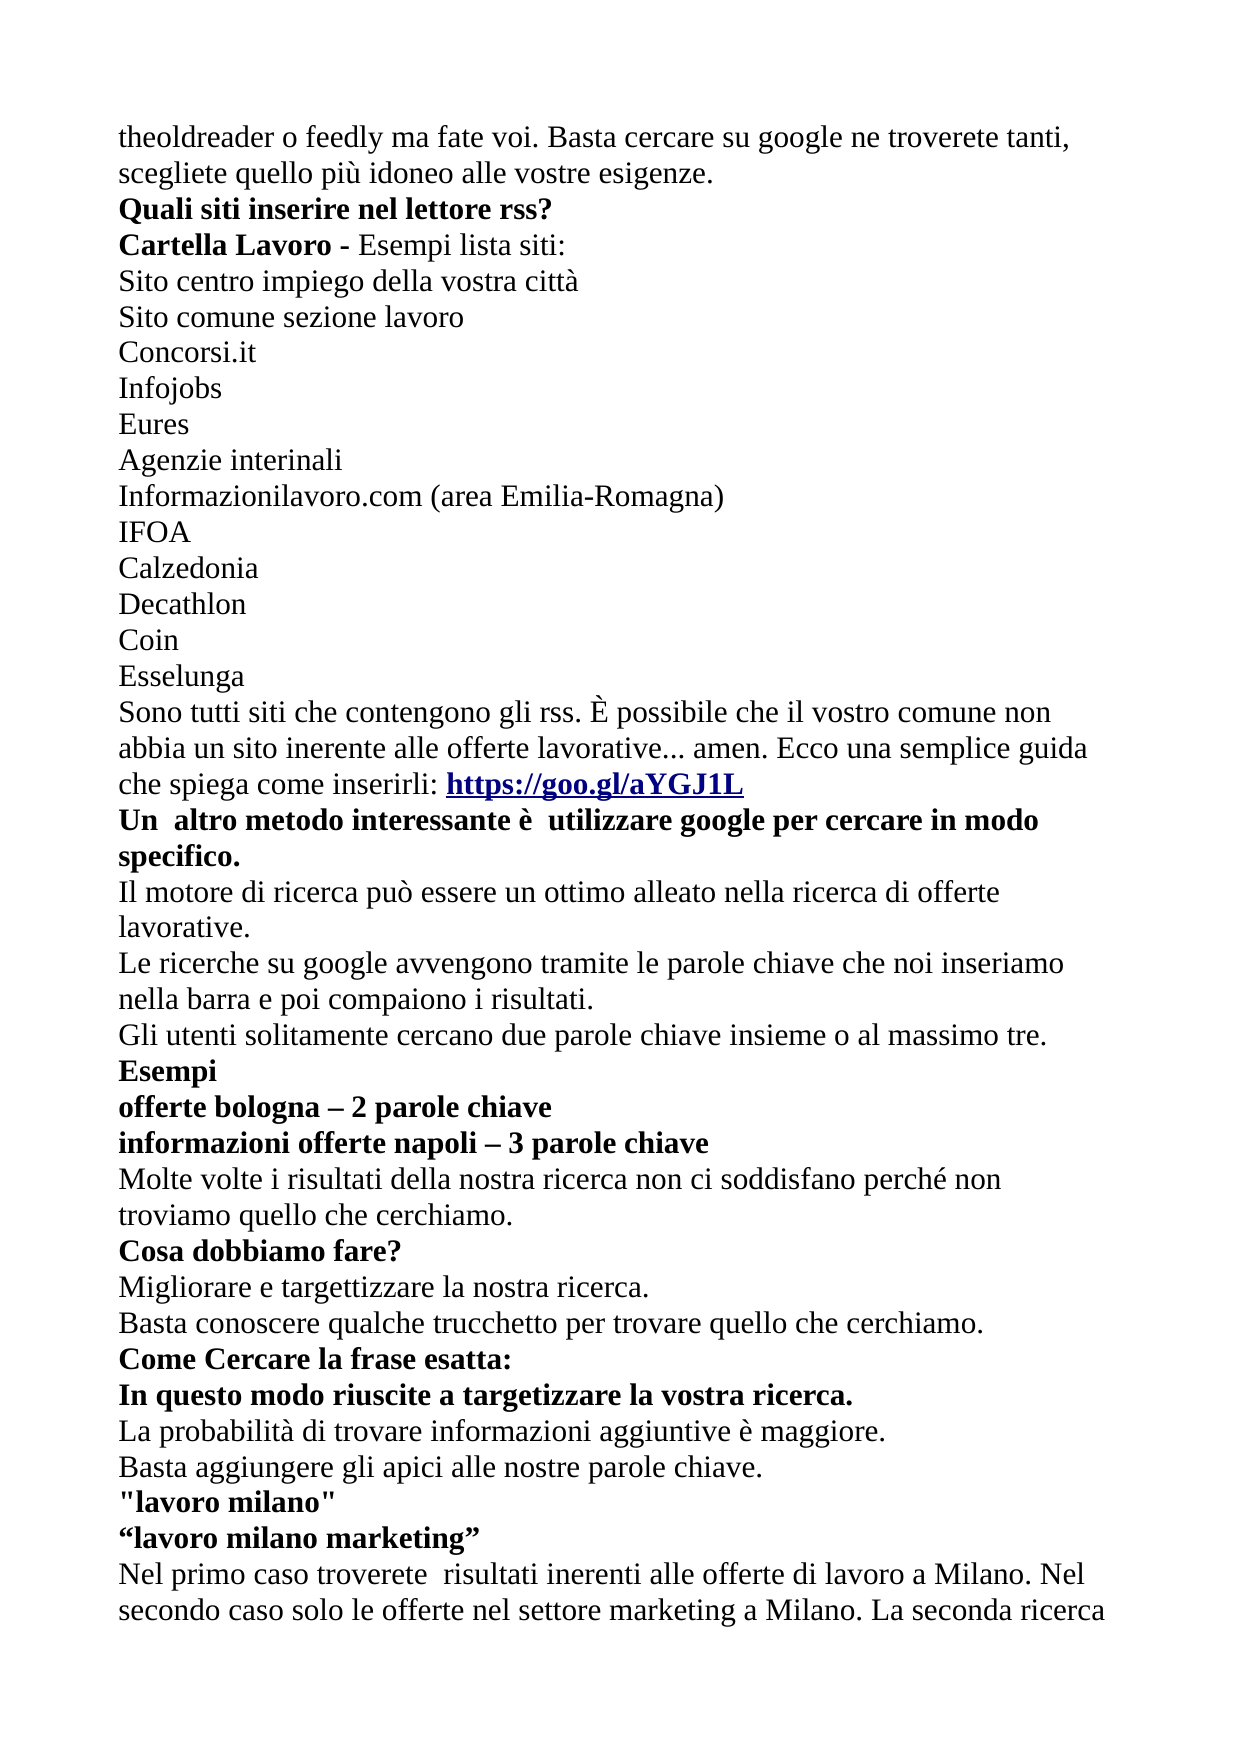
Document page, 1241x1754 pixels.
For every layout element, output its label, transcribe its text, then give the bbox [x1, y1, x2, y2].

text Sito centro impiego della vostra città [118, 262, 1122, 298]
text Sono tutti siti che contengono gli rss. È possibile che il vostro comune non abbia un sito inerente alle offerte lavorative... amen. Ecco una semplice guida che spiega come inserirli: https://goo.gl/aYGJ1L [118, 693, 1122, 801]
text Infojobs [118, 370, 1122, 406]
text “lavoro milano marketing” [118, 1520, 1122, 1556]
text Gli utenti solitamente cercano due parole chiave insieme o al massimo tre. [118, 1017, 1122, 1052]
text Un altro metodo interessante è utilizzare google per cercare in modo specifico. [118, 801, 1122, 873]
text theoldreader o feedly ma fate voi. Basta cercare su google ne troverete tanti, scegliete quello più idoneo alle vostre esigenze. [118, 118, 1122, 190]
text Concorsi.it [118, 334, 1122, 370]
text Agenzie interinali [118, 442, 1122, 477]
text Informazionilavoro.com (area Emilia-Romagna) [118, 477, 1122, 513]
text offerte bologna – 2 parole chiave [118, 1088, 1122, 1124]
text Decathlon [118, 585, 1122, 621]
text Esempi [118, 1052, 1122, 1088]
text IFOA [118, 513, 1122, 549]
text Migliorare e targettizzare la nostra ricerca. [118, 1268, 1122, 1304]
text Sito comune sezione lavoro [118, 298, 1122, 334]
text Basta conoscere qualche trucchetto per trovare quello che cerchiamo. [118, 1304, 1122, 1340]
text Le ricerche su google avvengono tramite le parole chiave che noi inseriamo nella barra e poi compaiono i risultati. [118, 945, 1122, 1017]
text informazioni offerte napoli – 3 parole chiave [118, 1124, 1122, 1160]
text Cosa dobbiamo fare? [118, 1232, 1122, 1268]
text Eures [118, 406, 1122, 442]
text Nel primo caso troverete risultati inerenti alle offerte di lavoro a Milano. Nel secondo caso solo le offerte nel settore marketing a Milano. La seconda ricerca [118, 1556, 1122, 1627]
text La probabilità di trovare informazioni aggiuntive è maggiore. [118, 1412, 1122, 1448]
text Molte volte i risultati della nostra ricerca non ci soddisfano perché non troviamo quello che cerchiamo. [118, 1160, 1122, 1232]
text Coin [118, 621, 1122, 657]
text Calzedonia [118, 549, 1122, 585]
text In questo modo riuscite a targetizzare la vostra ricerca. [118, 1376, 1122, 1412]
text Il motore di ricerca può essere un ottimo alleato nella ricerca di offerte lavorative. [118, 873, 1122, 945]
text Cartella Lavoro - Esempi lista siti: [118, 226, 1122, 262]
text Basta aggiungere gli apici alle nostre parole chiave. [118, 1448, 1122, 1484]
text Come Cercare la frase esatta: [118, 1340, 1122, 1376]
text Esselunga [118, 657, 1122, 693]
text "lavoro milano" [118, 1484, 1122, 1520]
text Quali siti inserire nel lettore rss? [118, 190, 1122, 226]
